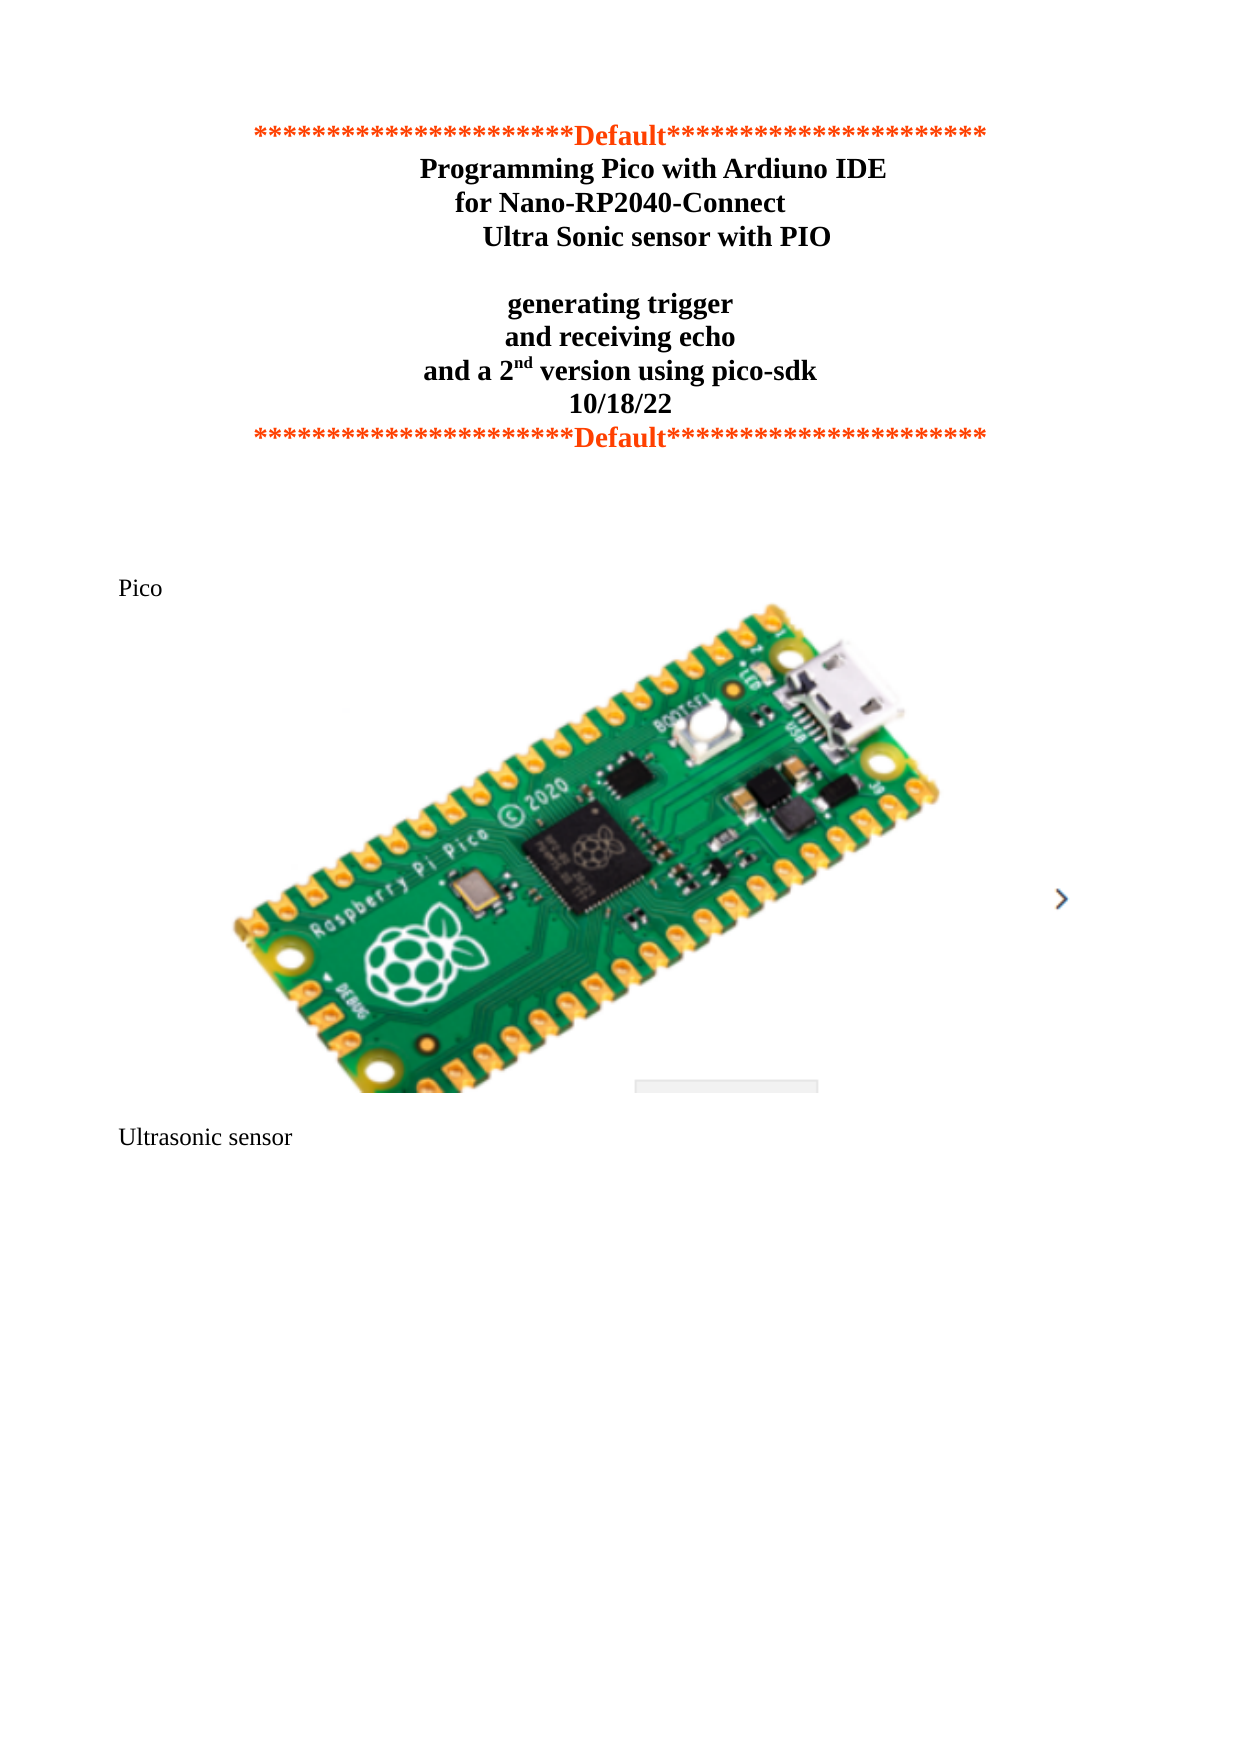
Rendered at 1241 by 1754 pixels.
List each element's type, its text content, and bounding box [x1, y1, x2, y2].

text Ultrasonic sensor [118, 1122, 1122, 1151]
text and receiving echo [118, 319, 1122, 353]
text 10/18/22 [118, 386, 1122, 420]
text and a 2nd version using pico-sdk [118, 353, 1122, 386]
text Ultra Sonic sensor with PIO [118, 219, 1122, 252]
text generating trigger [118, 286, 1122, 319]
text **********************Default********************** [118, 420, 1122, 453]
text for Nano-RP2040-Connect [118, 185, 1122, 219]
picture [118, 602, 1123, 1093]
text **********************Default********************** [118, 118, 1122, 152]
text Programming Pico with Ardiuno IDE [118, 152, 1122, 185]
text Pico [118, 573, 1122, 602]
